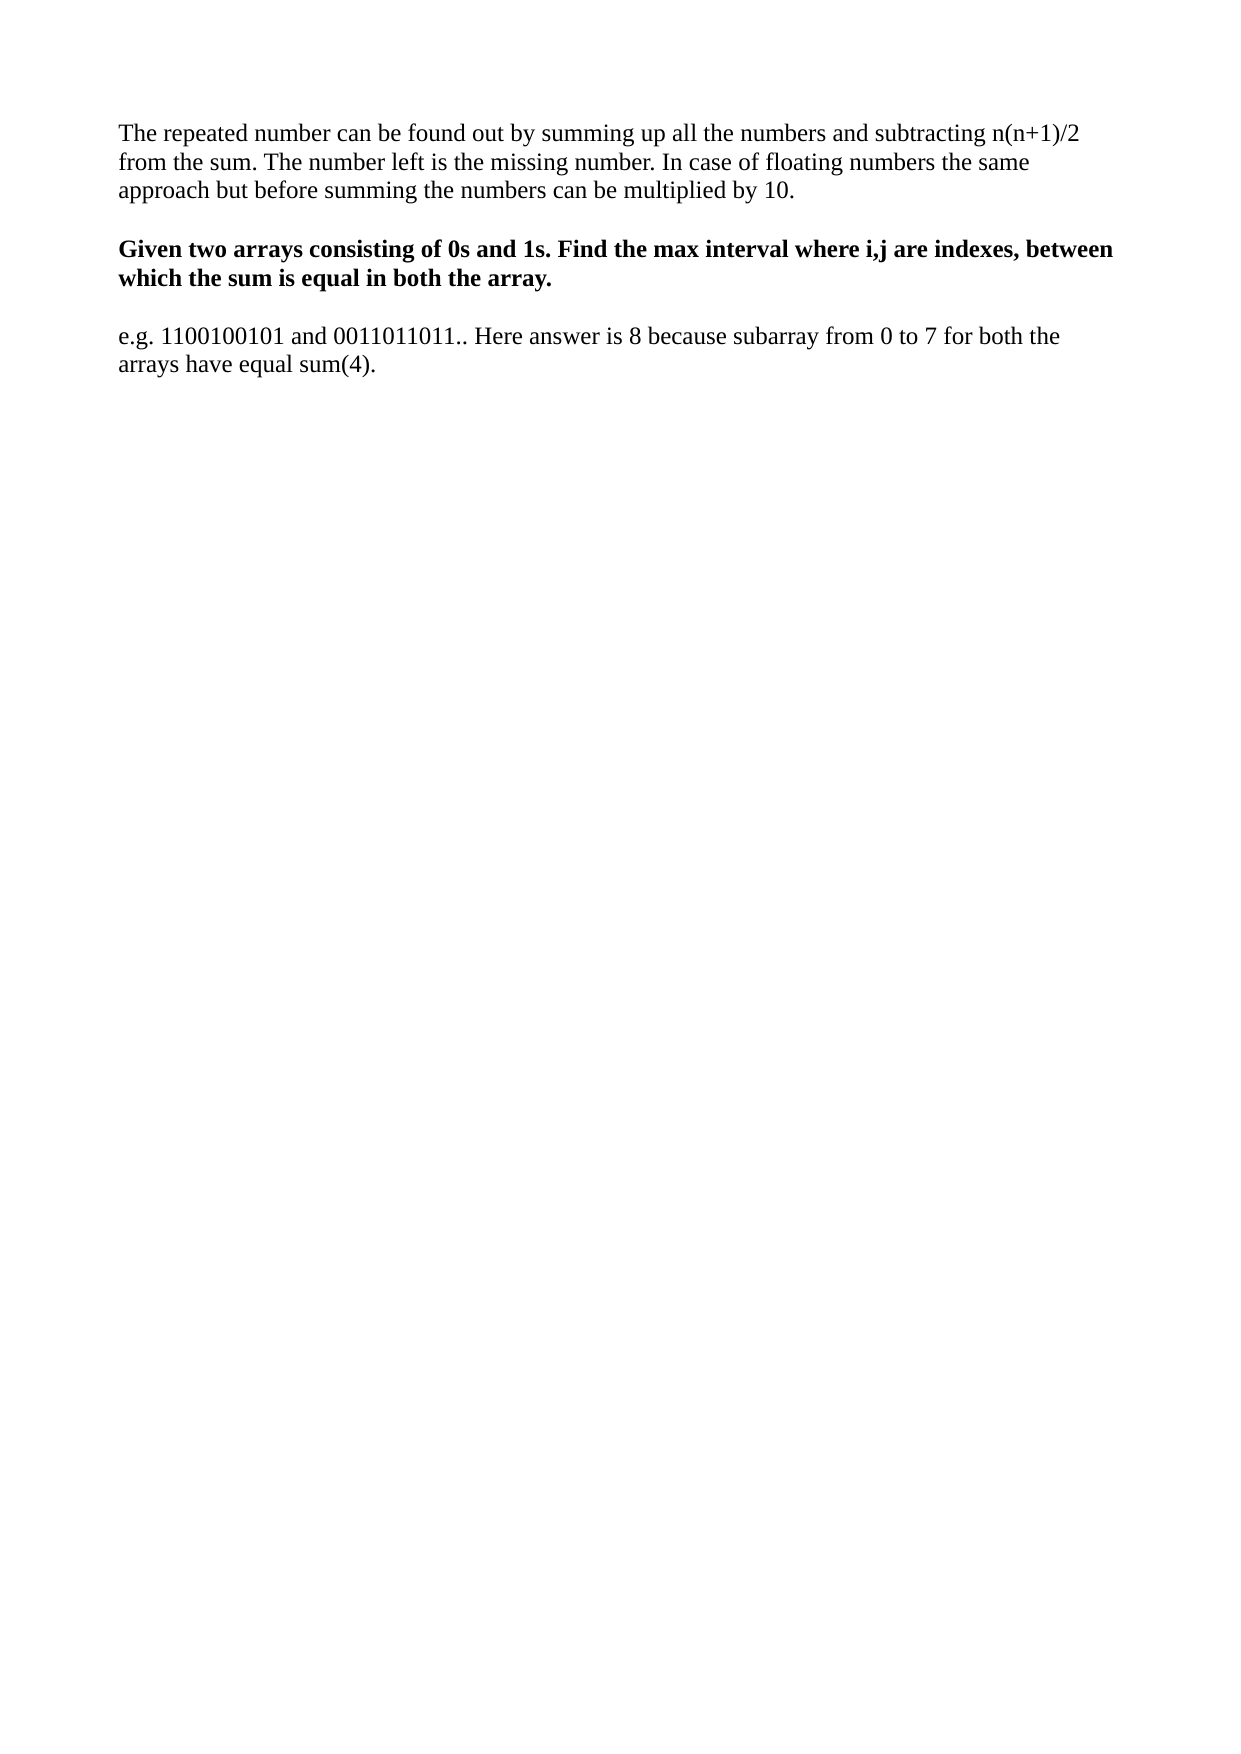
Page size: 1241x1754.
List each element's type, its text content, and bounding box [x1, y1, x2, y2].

text The repeated number can be found out by summing up all the numbers and subtracting n(n+1)/2 from the sum. The number left is the missing number. In case of floating numbers the same approach but before summing the numbers can be multiplied by 10. [118, 118, 1122, 204]
text e.g. 1100100101 and 0011011011.. Here answer is 8 because subarray from 0 to 7 for both the arrays have equal sum(4). [118, 321, 1122, 378]
text Given two arrays consisting of 0s and 1s. Find the max interval where i,j are indexes, between which the sum is equal in both the array. [118, 234, 1122, 291]
